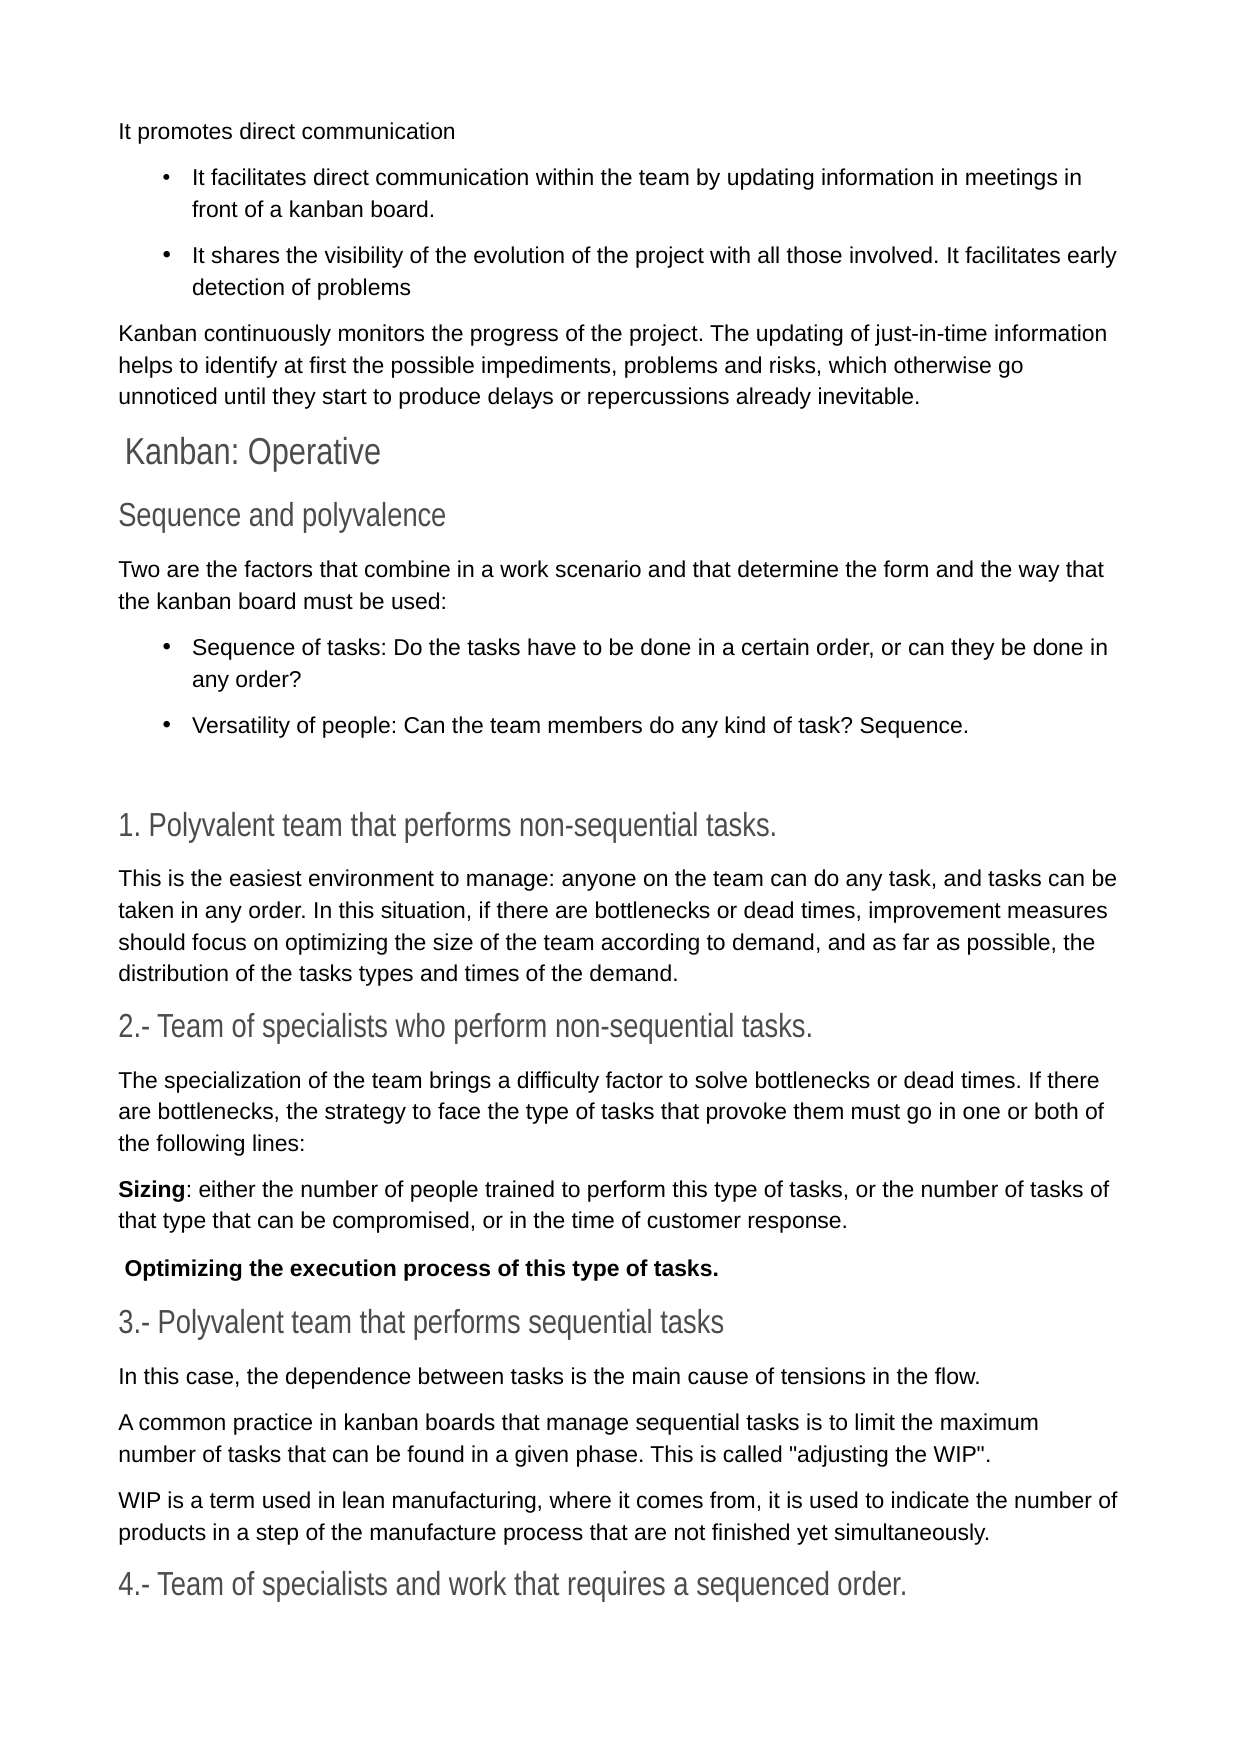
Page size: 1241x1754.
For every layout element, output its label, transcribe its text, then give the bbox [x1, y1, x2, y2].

text 3.- Polyvalent team that performs sequential tasks [118, 1303, 1122, 1341]
list Versatility of people: Can the team members do any kind of task? Sequence. [162, 712, 1122, 739]
text A common practice in kanban boards that manage sequential tasks is to limit the maximum number of tasks that can be found in a given phase. This is called "adjusting the WIP". [118, 1409, 1122, 1467]
text WIP is a term used in lean manufacturing, where it comes from, it is used to indicate the number of products in a step of the manufacture process that are not finished yet simultaneously. [118, 1487, 1122, 1545]
text Kanban: Operative [118, 429, 1122, 472]
list Sequence of tasks: Do the tasks have to be done in a certain order, or can they be done in any order? [162, 634, 1122, 692]
text Optimizing the execution process of this type of tasks. [118, 1253, 1122, 1282]
list It shares the visibility of the evolution of the project with all those involved. It facilitates early detection of problems [162, 242, 1122, 300]
text 1. Polyvalent team that performs non-sequential tasks. [118, 805, 1122, 843]
text 4.- Team of specialists and work that requires a sequenced order. [118, 1564, 1122, 1603]
text 2.- Team of specialists who perform non-sequential tasks. [118, 1006, 1122, 1044]
text Kanban continuously monitors the progress of the project. The updating of just-in-time information helps to identify at first the possible impediments, problems and risks, which otherwise go unnoticed until they start to produce delays or repercussions already inevitable. [118, 320, 1122, 410]
list It facilitates direct communication within the team by updating information in meetings in front of a kanban board. [162, 164, 1122, 222]
text This is the easiest environment to manage: anyone on the team can do any task, and tasks can be taken in any order. In this situation, if there are bottlenecks or dead times, improvement measures should focus on optimizing the size of the team according to demand, and as far as possible, the distribution of the tasks types and times of the demand. [118, 865, 1122, 986]
text Sizing: either the number of people trained to perform this type of tasks, or the number of tasks of that type that can be compromised, or in the time of customer response. [118, 1176, 1122, 1234]
text Two are the factors that combine in a work scenario and that determine the form and the way that the kanban board must be used: [118, 556, 1122, 614]
text Sequence and polyvalence [118, 496, 1122, 534]
text It promotes direct communication [118, 118, 1122, 144]
text In this case, the dependence between tasks is the main cause of tensions in the flow. [118, 1363, 1122, 1389]
text The specialization of the team brings a difficulty factor to solve bottlenecks or dead times. If there are bottlenecks, the strategy to face the type of tasks that provoke them must go in one or both of the following lines: [118, 1067, 1122, 1156]
